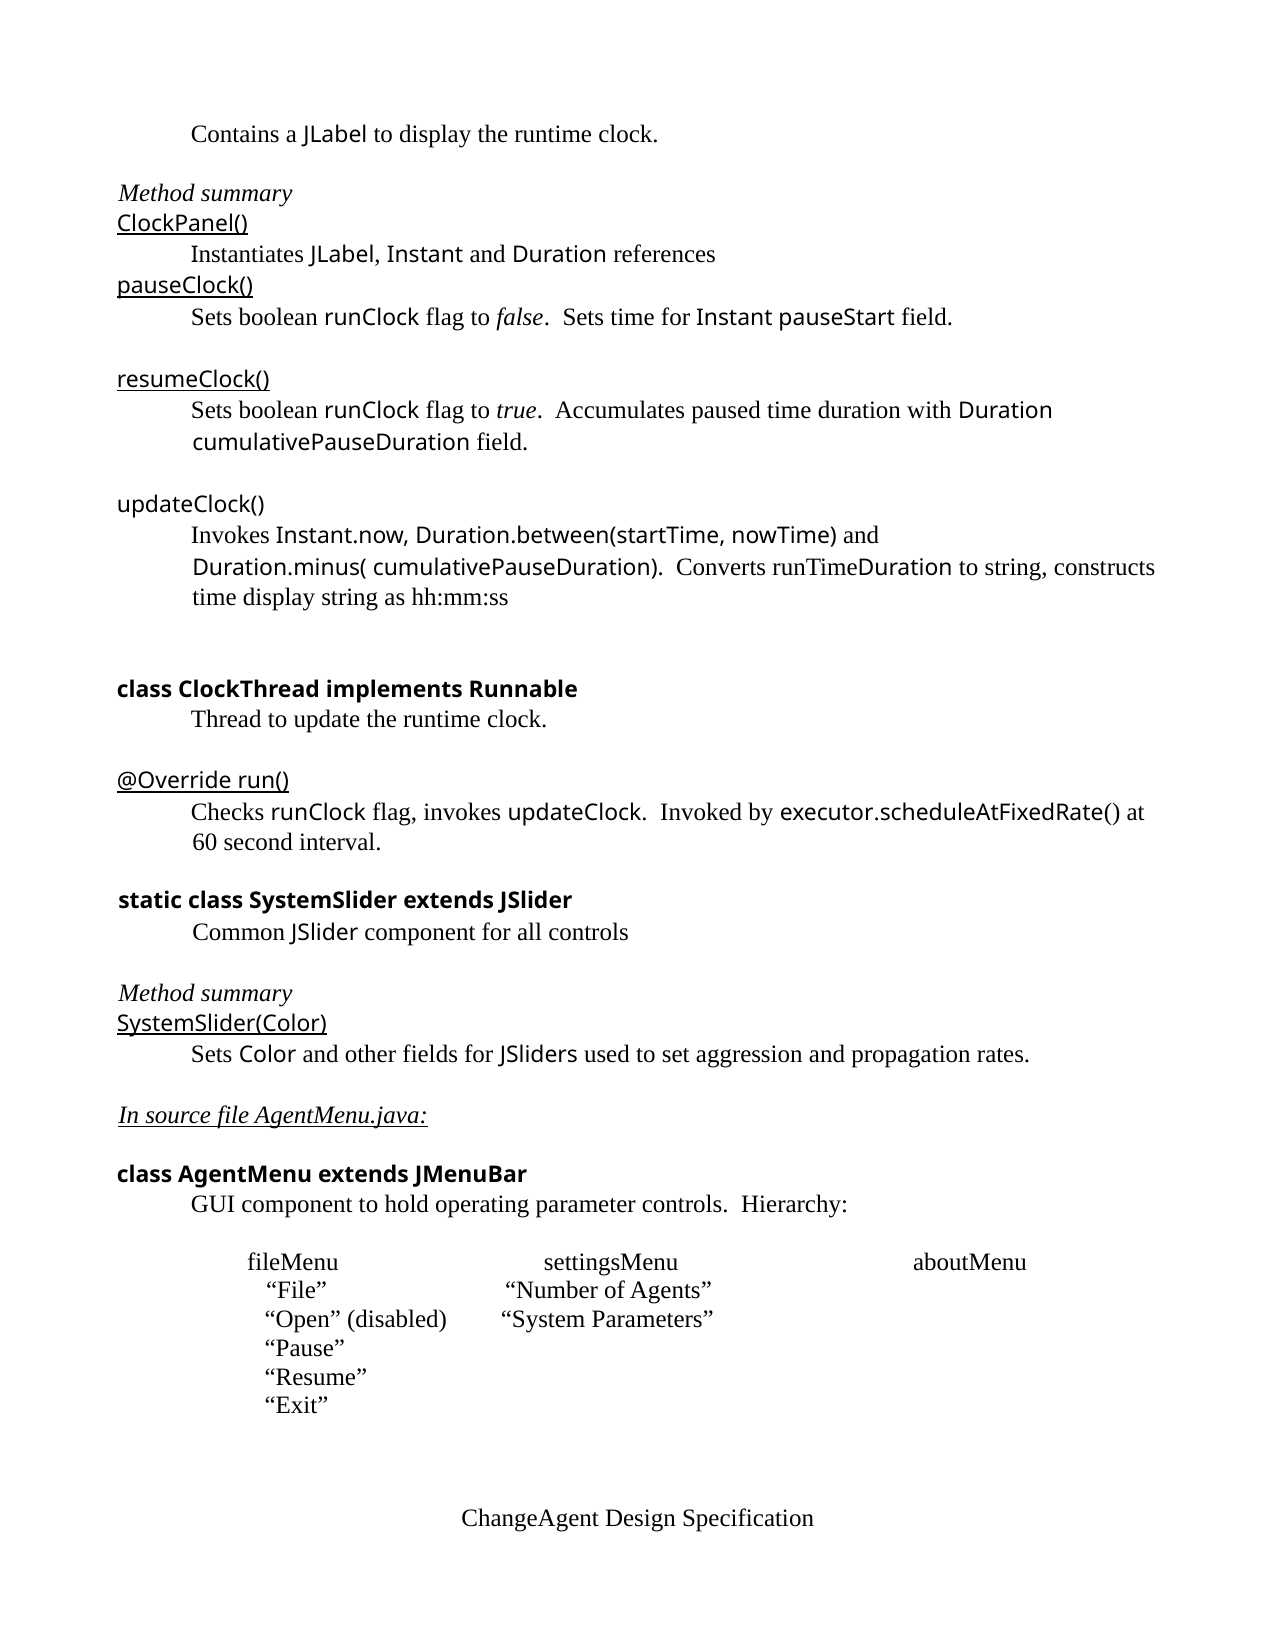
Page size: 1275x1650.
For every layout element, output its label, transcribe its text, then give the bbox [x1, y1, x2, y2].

text class AgentMenu extends JMenuBar [117, 1158, 1157, 1189]
text Method summary [118, 178, 1157, 207]
text GUI component to hold operating parameter controls. Hierarchy: [191, 1189, 1157, 1218]
text In source file AgentMenu.java: [118, 1101, 1157, 1129]
text “Exit” [264, 1391, 1157, 1419]
text updateClock() [117, 488, 1157, 519]
text pauseClock() [117, 269, 1157, 301]
text fileMenu settingsMenu aboutMenu [117, 1247, 1157, 1276]
text @Override run() [117, 764, 1157, 796]
text “Open” (disabled) “System Parameters” [264, 1304, 1157, 1333]
text “Pause” [264, 1333, 1157, 1362]
text SystemSlider(Color) [117, 1007, 1157, 1038]
text Sets Color and other fields for JSliders used to set aggression and propagation rates. [191, 1038, 1157, 1069]
text Checks runClock flag, invokes updateClock. Invoked by executor.scheduleAtFixedRate() at 60 second interval. [191, 796, 1157, 856]
text Sets boolean runClock flag to false. Sets time for Instant pauseStart field. [191, 301, 1157, 332]
text Contains a JLabel to display the runtime clock. [191, 118, 1157, 149]
text static class SystemSlider extends JSlider [117, 884, 1157, 916]
text Common JSlider component for all controls [191, 916, 1157, 947]
text “File” “Number of Agents” [264, 1276, 1157, 1304]
text resumeClock() [117, 363, 1157, 394]
text Method summary [118, 978, 1157, 1007]
text “Resume” [264, 1362, 1157, 1391]
text Instantiates JLabel, Instant and Duration references [191, 238, 1157, 269]
text Invokes Instant.now, Duration.between(startTime, nowTime) and Duration.minus( cumulativePauseDuration). Converts runTimeDuration to string, constructs time display string as hh:mm:ss [191, 519, 1157, 611]
text Sets boolean runClock flag to true. Accumulates paused time duration with Duration cumulativePauseDuration field. [191, 394, 1157, 457]
text class ClockThread implements Runnable [117, 673, 1157, 704]
text ClockPanel() [117, 207, 1157, 238]
text Thread to update the runtime clock. [191, 704, 1157, 733]
